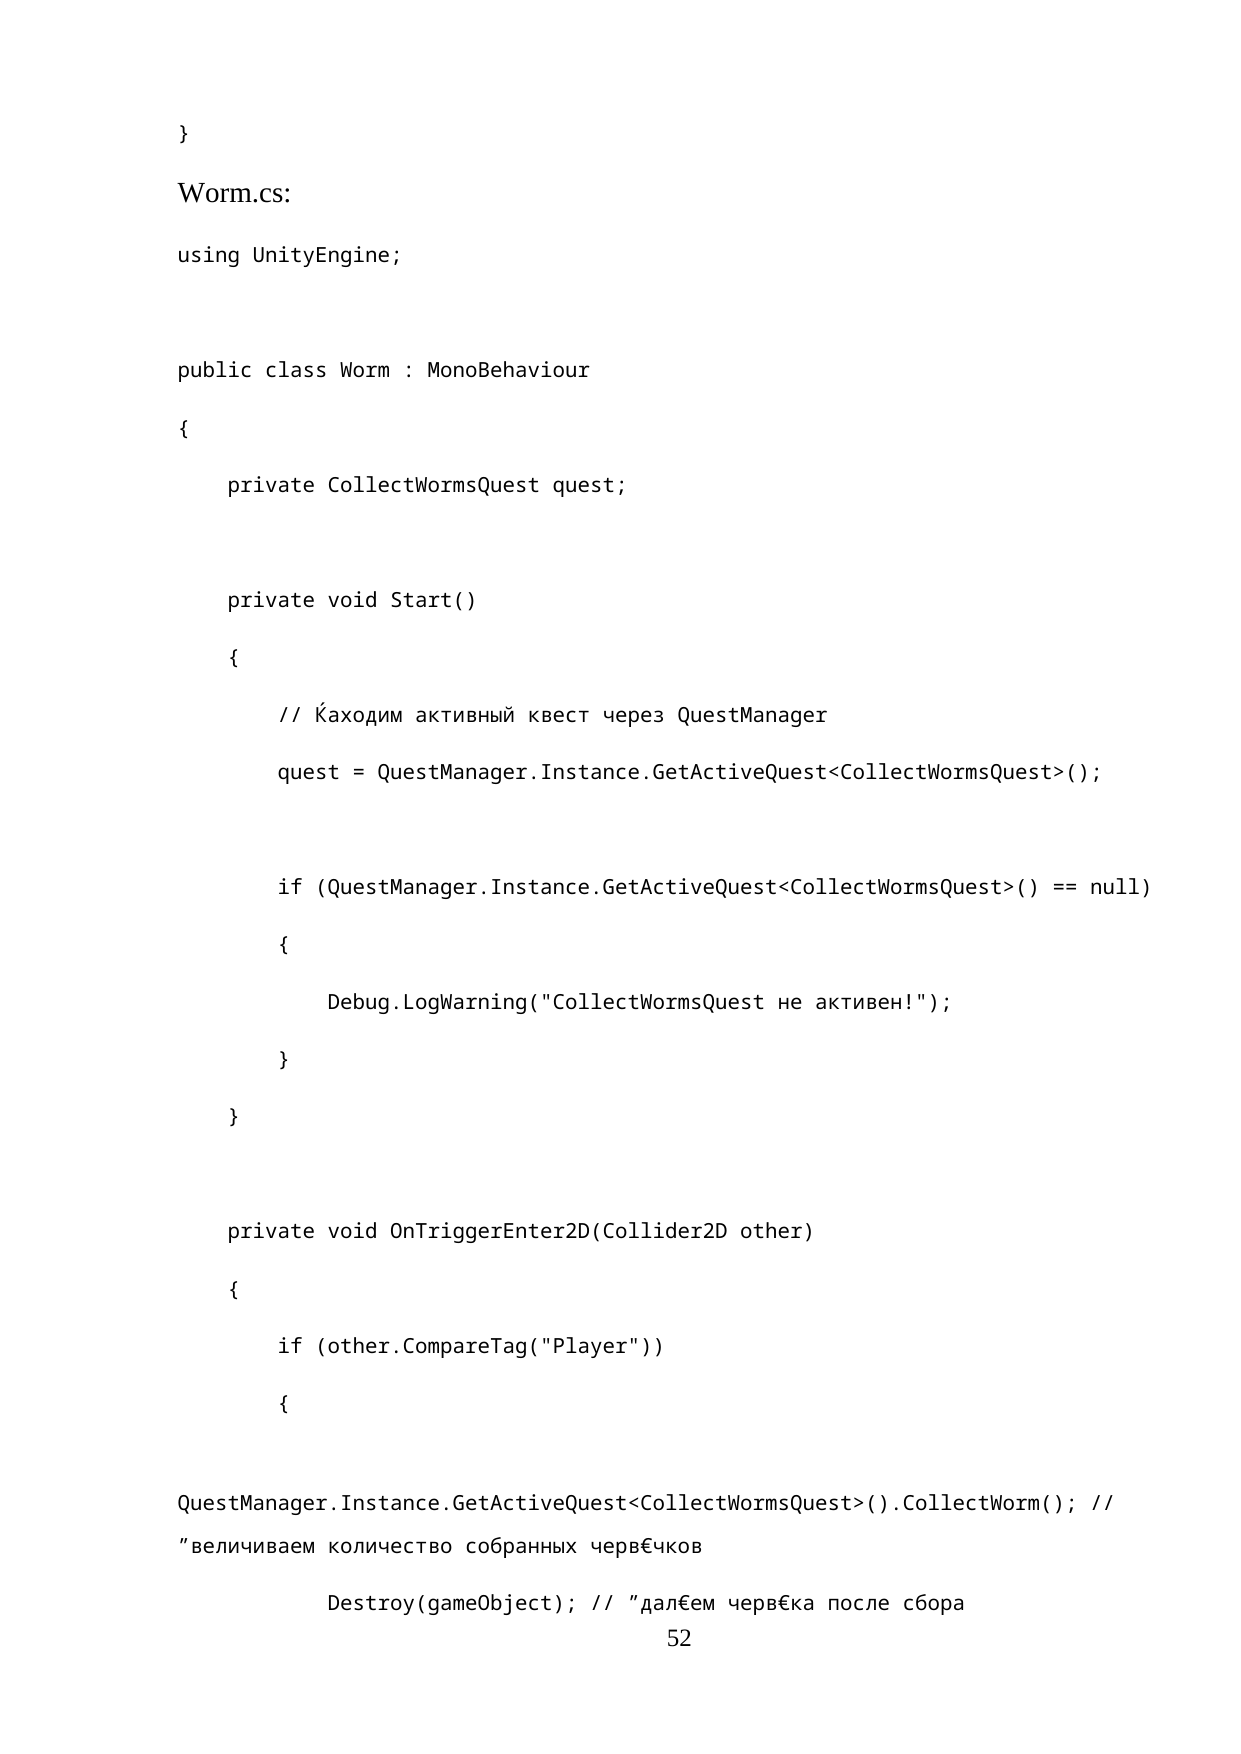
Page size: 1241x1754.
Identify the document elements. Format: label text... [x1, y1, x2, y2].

text private CollectWormsQuest quest; [177, 470, 1181, 499]
text public class Worm : MonoBehaviour [177, 355, 1181, 384]
text { [177, 413, 1181, 441]
text QuestManager.Instance.GetActiveQuest<CollectWormsQuest>().CollectWorm(); // ”величиваем количество собранных черв€чков [177, 1446, 1181, 1559]
text { [177, 1388, 1181, 1417]
text private void Start() [177, 585, 1181, 613]
text if (other.CompareTag("Player")) [177, 1331, 1181, 1359]
text { [177, 642, 1181, 671]
text } [177, 1102, 1181, 1130]
text } [177, 1044, 1181, 1073]
text Destroy(gameObject); // ”дал€ем черв€ка после сбора [177, 1588, 1181, 1617]
text // Ќаходим активный квест через QuestManager [177, 700, 1181, 728]
text using UnityEngine; [177, 241, 1181, 269]
text { [177, 929, 1181, 958]
text Debug.LogWarning("CollectWormsQuest не активен!"); [177, 987, 1181, 1015]
text } [177, 118, 1181, 147]
text private void OnTriggerEnter2D(Collider2D other) [177, 1216, 1181, 1245]
text Worm.cs: [177, 176, 1181, 209]
text quest = QuestManager.Instance.GetActiveQuest<CollectWormsQuest>(); [177, 757, 1181, 786]
text if (QuestManager.Instance.GetActiveQuest<CollectWormsQuest>() == null) [177, 872, 1181, 900]
text { [177, 1274, 1181, 1302]
